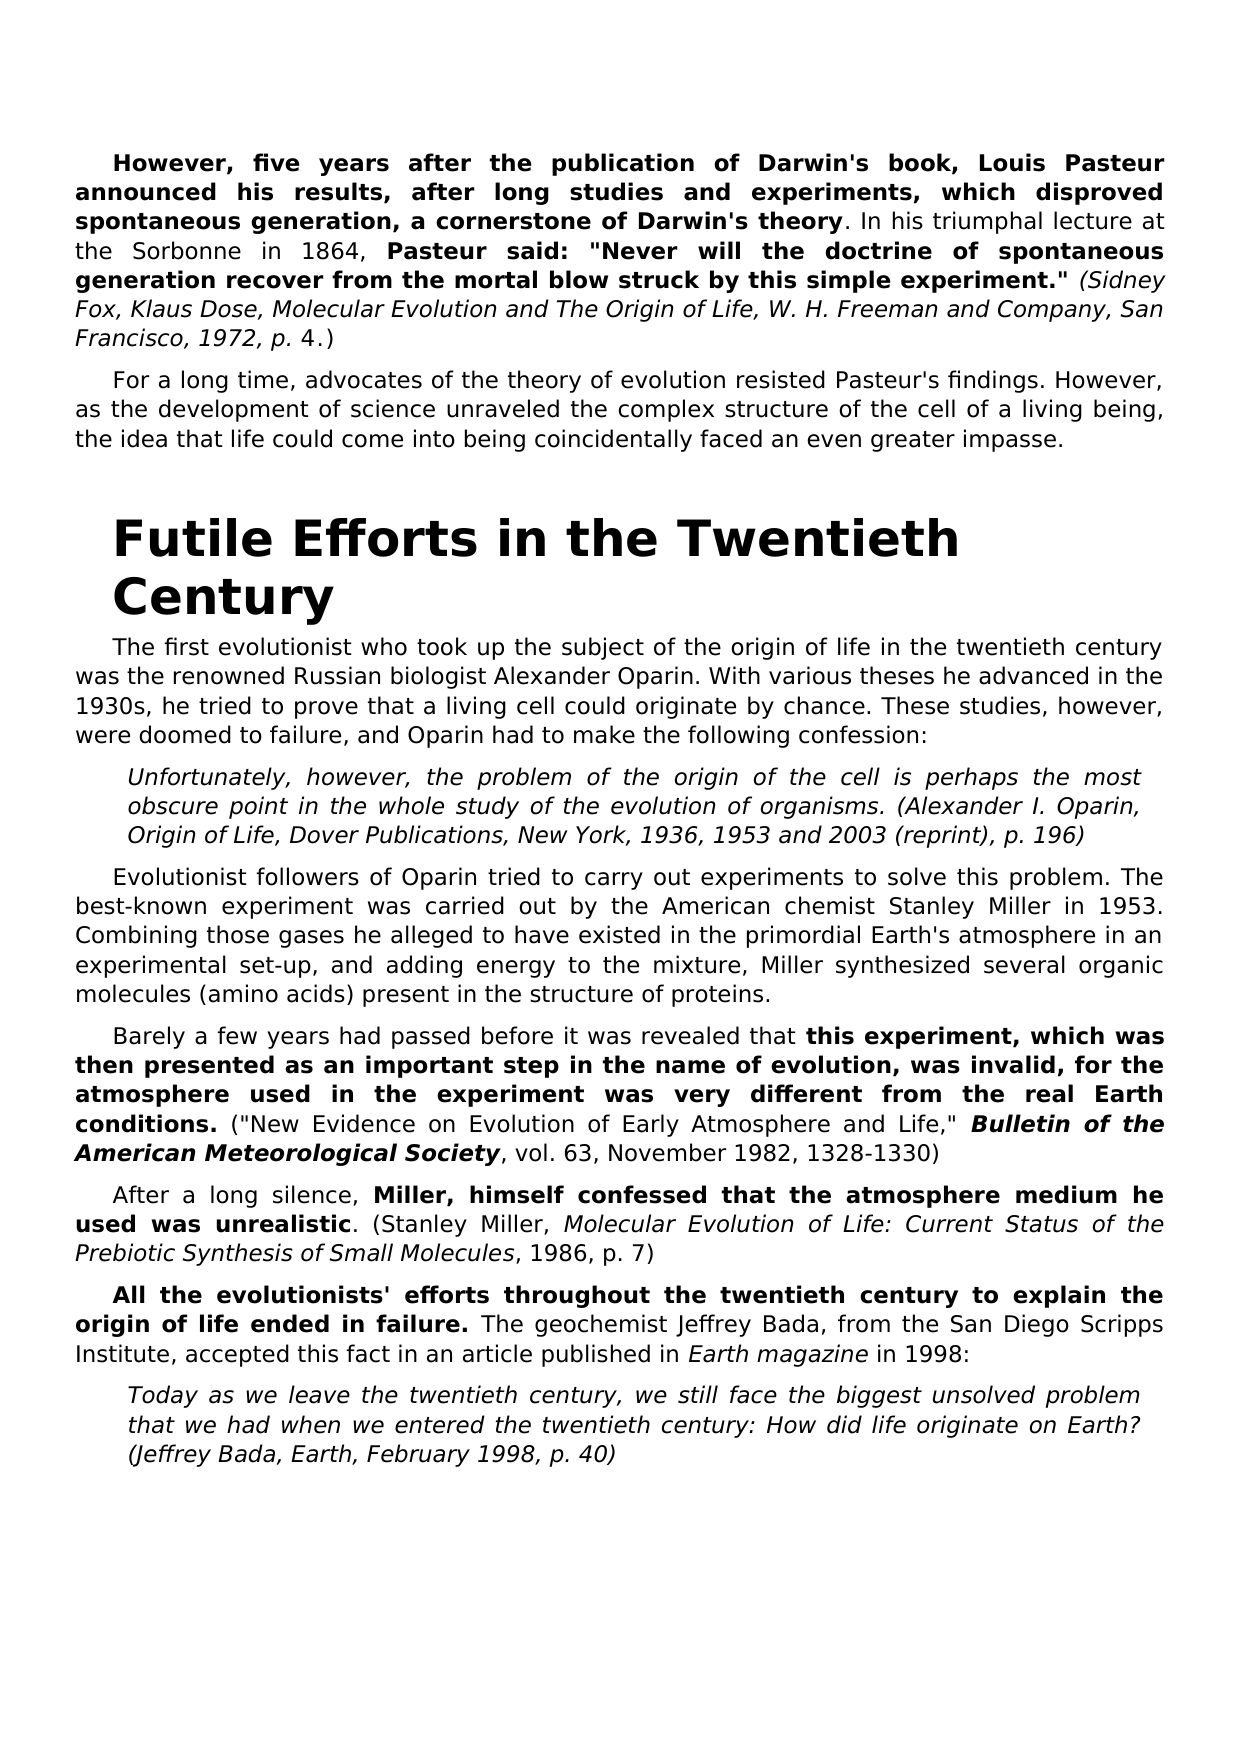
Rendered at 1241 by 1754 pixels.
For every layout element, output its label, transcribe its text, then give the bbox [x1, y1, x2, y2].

text However, five years after the publication of Darwin's book, Louis Pasteur announced his results, after long studies and experiments, which disproved spontaneous generation, a cornerstone of Darwin's theory. In his triumphal lecture at the Sorbonne in 1864, Pasteur said: "Never will the doctrine of spontaneous generation recover from the mortal blow struck by this simple experiment." (Sidney Fox, Klaus Dose, Molecular Evolution and The Origin of Life, W. H. Freeman and Company, San Francisco, 1972, p. 4.) [75, 150, 1165, 352]
text Today as we leave the twentieth century, we still face the biggest unsolved problem that we had when we entered the twentieth century: How did life originate on Earth? (Jeffrey Bada, Earth, February 1998, p. 40) [127, 1382, 1143, 1468]
text For a long time, advocates of the theory of evolution resisted Pasteur's findings. However, as the development of science unraveled the complex structure of the cell of a living being, the idea that life could come into being coincidentally faced an even greater impasse. [75, 367, 1165, 453]
text Unfortunately, however, the problem of the origin of the cell is perhaps the most obscure point in the whole study of the evolution of organisms. (Alexander I. Oparin, Origin of Life, Dover Publications, New York, 1936, 1953 and 2003 (reprint), p. 196) [127, 764, 1143, 849]
text Barely a few years had passed before it was revealed that this experiment, which was then presented as an important step in the name of evolution, was invalid, for the atmosphere used in the experiment was very different from the real Earth conditions. ("New Evidence on Evolution of Early Atmosphere and Life," Bulletin of the American Meteorological Society, vol. 63, November 1982, 1328-1330) [75, 1023, 1165, 1167]
text Evolutionist followers of Oparin tried to carry out experiments to solve this problem. The best-known experiment was carried out by the American chemist Stanley Miller in 1953. Combining those gases he alleged to have existed in the primordial Earth's atmosphere in an experimental set-up, and adding energy to the mixture, Miller synthesized several organic molecules (amino acids) present in the structure of proteins. [75, 864, 1165, 1008]
subtitle Futile Efforts in the Twentieth Century [112, 509, 1165, 626]
text All the evolutionists' efforts throughout the twentieth century to explain the origin of life ended in failure. The geochemist Jeffrey Bada, from the San Diego Scripps Institute, accepted this fact in an article published in Earth magazine in 1998: [75, 1282, 1165, 1367]
text After a long silence, Miller, himself confessed that the atmosphere medium he used was unrealistic. (Stanley Miller, Molecular Evolution of Life: Current Status of the Prebiotic Synthesis of Small Molecules, 1986, p. 7) [75, 1182, 1165, 1267]
text The first evolutionist who took up the subject of the origin of life in the twentieth century was the renowned Russian biologist Alexander Oparin. With various theses he advanced in the 1930s, he tried to prove that a living cell could originate by chance. These studies, however, were doomed to failure, and Oparin had to make the following confession: [75, 634, 1165, 749]
